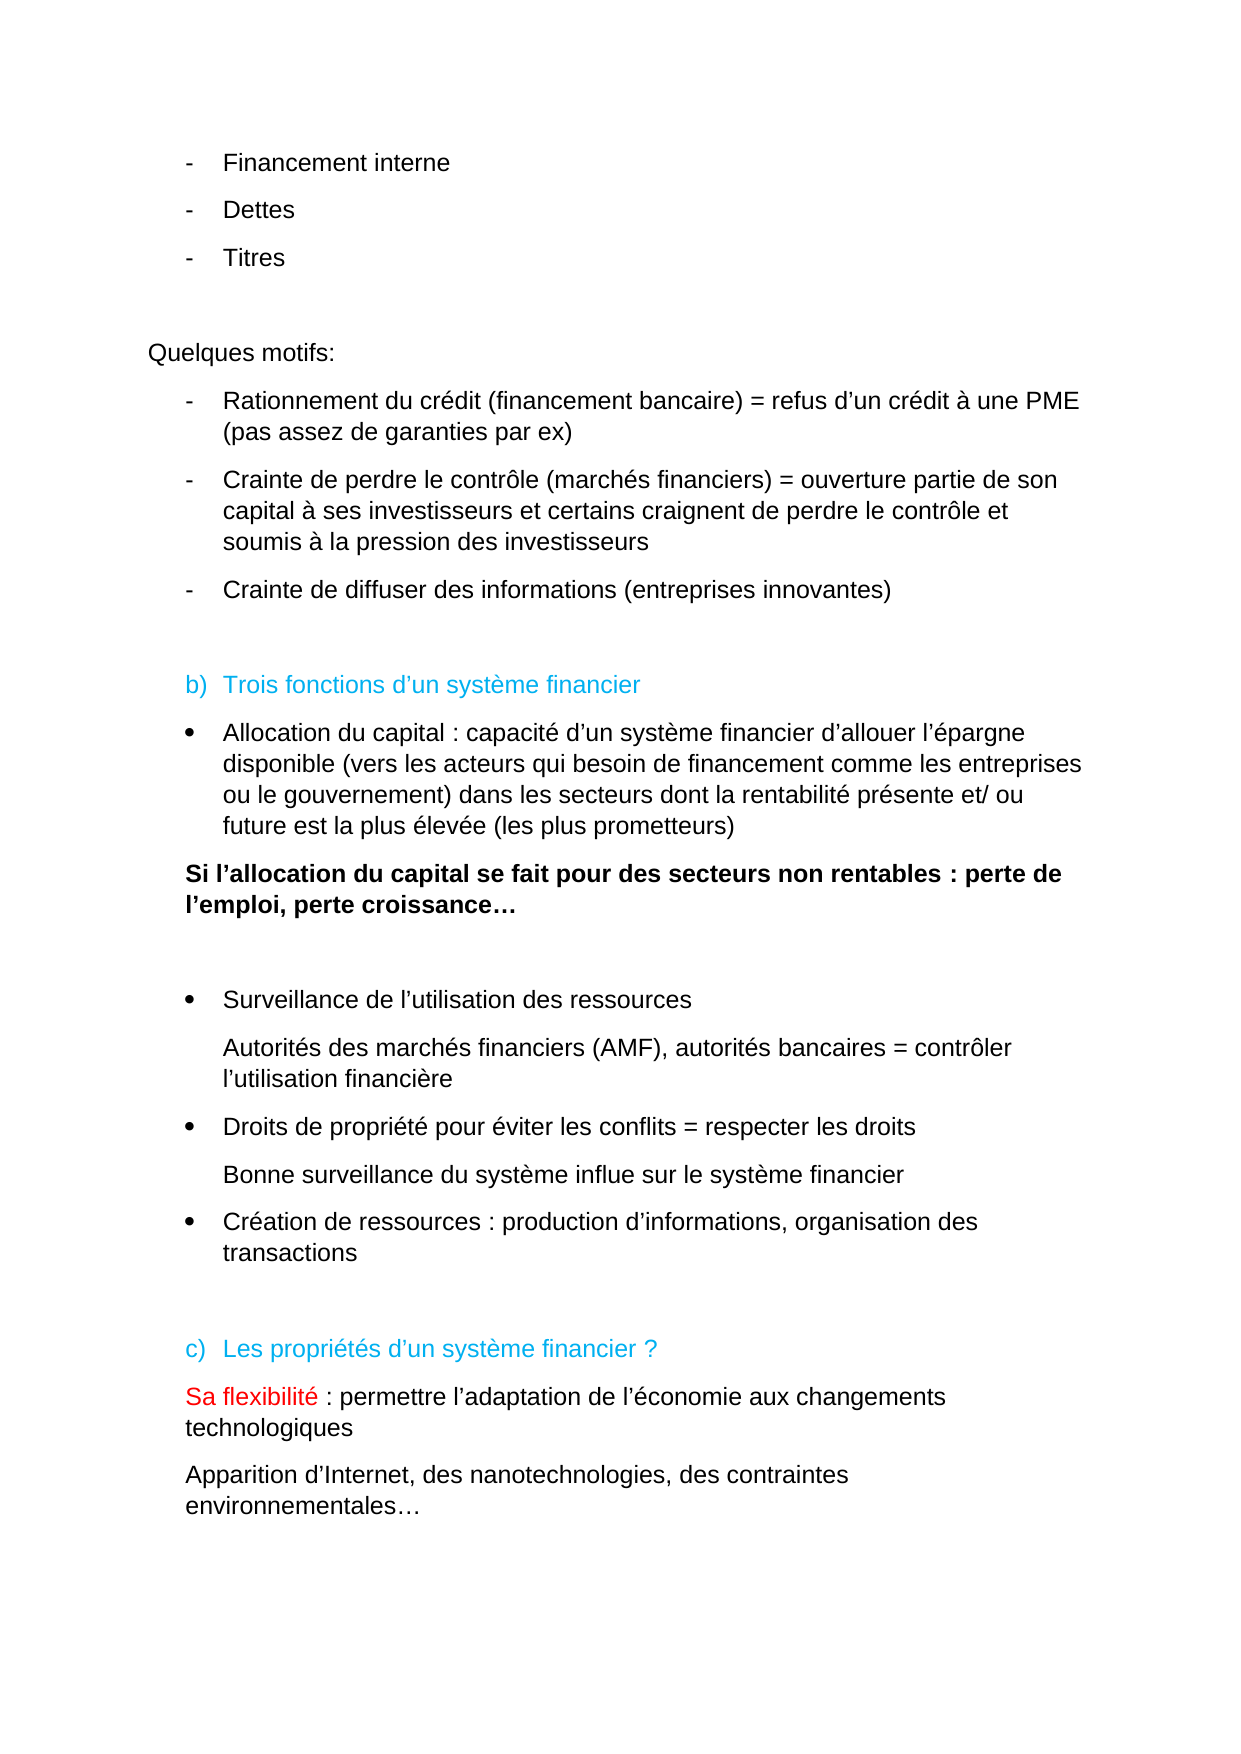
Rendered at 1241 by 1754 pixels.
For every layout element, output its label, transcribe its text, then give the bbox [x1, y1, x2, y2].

list Trois fonctions d’un système financier [185, 670, 1093, 699]
list Financement interne [185, 148, 1093, 176]
list Droits de propriété pour éviter les conflits = respecter les droits [185, 1112, 1093, 1141]
list Autorités des marchés financiers (AMF), autorités bancaires = contrôler l’utilisation financière [223, 1033, 1093, 1093]
list Bonne surveillance du système influe sur le système financier [223, 1159, 1093, 1188]
text Quelques motifs: [148, 338, 1093, 367]
list Titres [185, 243, 1093, 272]
list Allocation du capital : capacité d’un système financier d’allouer l’épargne disponible (vers les acteurs qui besoin de financement comme les entreprises ou le gouvernement) dans les secteurs dont la rentabilité présente et/ ou future est la plus élevée (les plus prometteurs) [185, 718, 1093, 840]
text Apparition d’Internet, des nanotechnologies, des contraintes environnementales… [185, 1460, 1093, 1520]
list Dettes [185, 195, 1093, 224]
list Crainte de diffuser des informations (entreprises innovantes) [185, 575, 1093, 603]
list Création de ressources : production d’informations, organisation des transactions [185, 1207, 1093, 1267]
text Sa flexibilité : permettre l’adaptation de l’économie aux changements technologiques [185, 1382, 1093, 1441]
text Si l’allocation du capital se fait pour des secteurs non rentables : perte de l’emploi, perte croissance… [185, 859, 1093, 918]
list Crainte de perdre le contrôle (marchés financiers) = ouverture partie de son capital à ses investisseurs et certains craignent de perdre le contrôle et soumis à la pression des investisseurs [185, 465, 1093, 556]
list Rationnement du crédit (financement bancaire) = refus d’un crédit à une PME (pas assez de garanties par ex) [185, 386, 1093, 446]
list Surveillance de l’utilisation des ressources [185, 985, 1093, 1014]
list Les propriétés d’un système financier ? [185, 1334, 1093, 1363]
